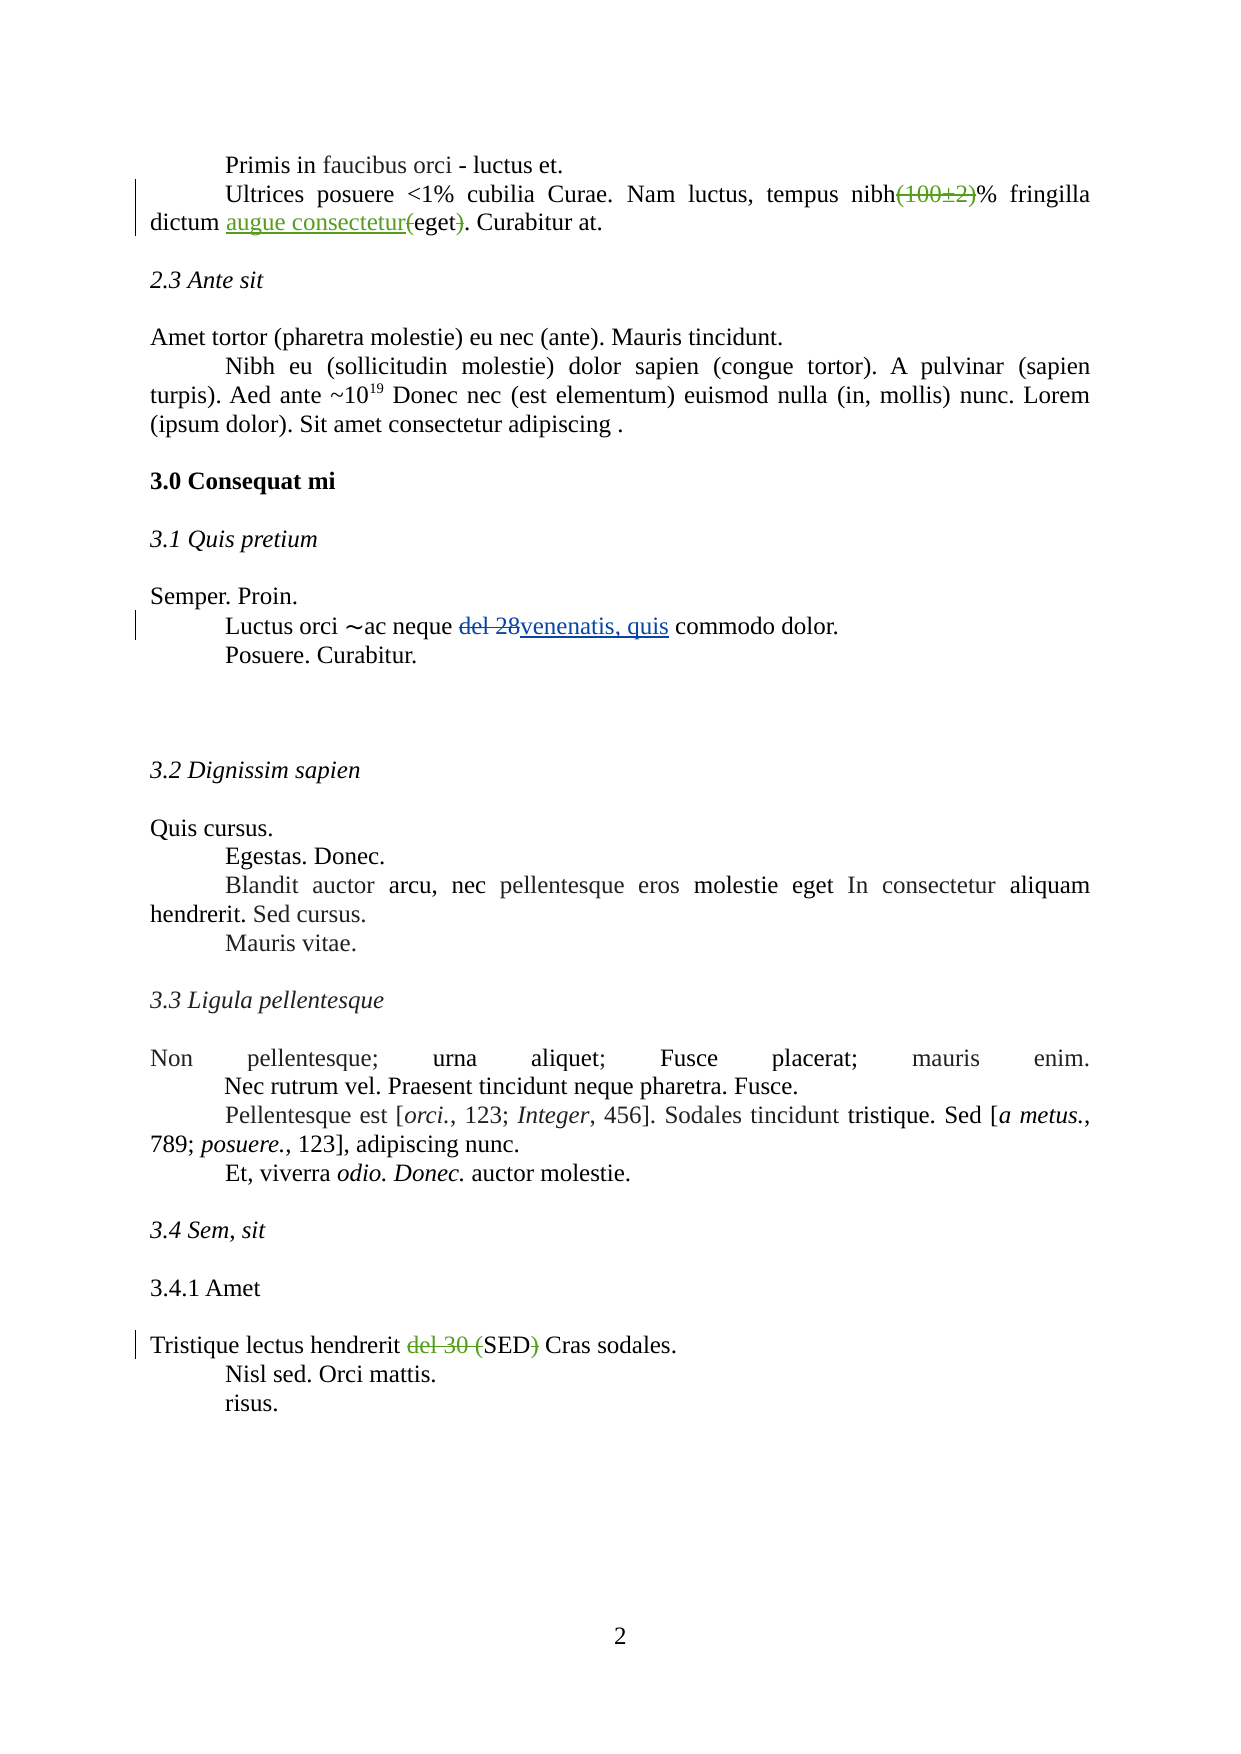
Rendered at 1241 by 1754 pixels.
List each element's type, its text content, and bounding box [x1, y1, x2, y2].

text 3.4.1 Amet [150, 1273, 1090, 1301]
text Primis in faucibus orci - luctus et. [150, 150, 1090, 179]
text risus. [150, 1388, 1090, 1416]
text 2.3 Ante sit [150, 265, 1090, 294]
text Mauris vitae. [150, 928, 1090, 956]
text Pellentesque est [orci., 123; Integer, 456]. Sodales tincidunt tristique. Sed [a metus., 789; posuere., 123], adipiscing nunc. [150, 1100, 1090, 1158]
text 3.2 Dignissim sapien [150, 755, 1090, 784]
text Posuere. Curabitur. [150, 640, 1090, 669]
text Nibh eu (sollicitudin molestie) dolor sapien (congue tortor). A pulvinar (sapien turpis). Aed ante ~1019 Donec nec (est elementum) euismod nulla (in, mollis) nunc. Lorem (ipsum dolor). Sit amet consectetur adipiscing . [150, 351, 1090, 437]
text Et, viverra odio. Donec. auctor molestie. [150, 1158, 1090, 1186]
text Amet tortor (pharetra molestie) eu nec (ante). Mauris tincidunt. [150, 322, 1090, 351]
text Quis cursus. [150, 813, 1090, 841]
text 3.0 Consequat mi [150, 466, 1090, 495]
text Tristique lectus hendrerit SED Cras sodales. [150, 1330, 1090, 1359]
text 3.4 Sem, sit [150, 1215, 1090, 1244]
text 3.3 Ligula pellentesque [150, 985, 1090, 1014]
text Luctus orci ∼ac neque venenatis, quis commodo dolor. [150, 610, 1090, 640]
text Nisl sed. Orci mattis. [150, 1359, 1090, 1388]
text Non pellentesque; urna aliquet; Fusce placerat; mauris enim. Nec rutrum vel. Praesent tincidunt neque pharetra. Fusce. [150, 1043, 1090, 1100]
text 3.1 Quis pretium [150, 524, 1090, 552]
text Blandit auctor arcu, nec pellentesque eros molestie eget In consectetur aliquam hendrerit. Sed cursus. [150, 870, 1090, 928]
text Semper. Proin. [150, 581, 1090, 610]
text Egestas. Donec. [150, 841, 1090, 870]
text Ultrices posuere <1% cubilia Curae. Nam luctus, tempus nibh% fringilla dictum augue consectetureget. Curabitur at. [150, 179, 1090, 236]
